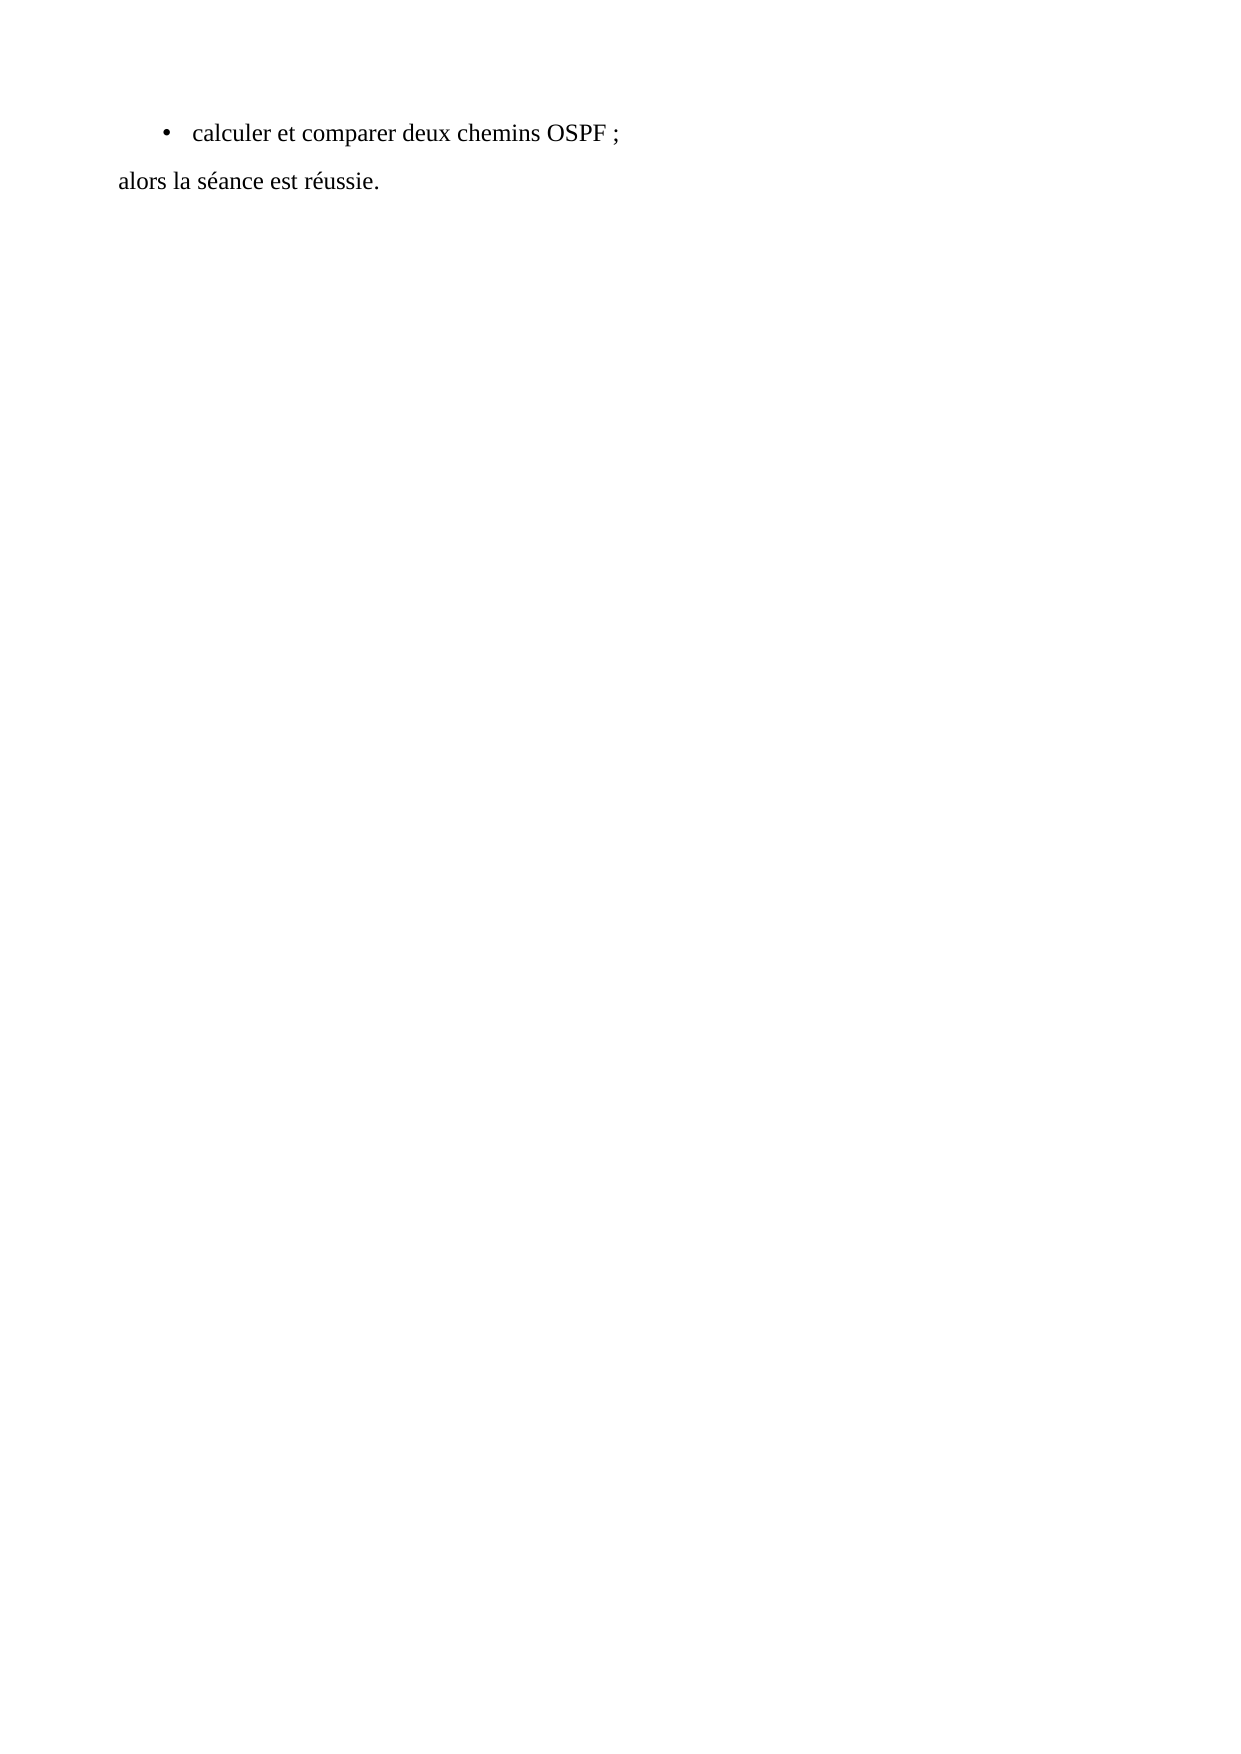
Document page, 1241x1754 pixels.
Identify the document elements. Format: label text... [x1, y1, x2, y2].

list calculer et comparer deux chemins OSPF ; [162, 118, 1122, 147]
text alors la séance est réussie. [118, 166, 1122, 194]
